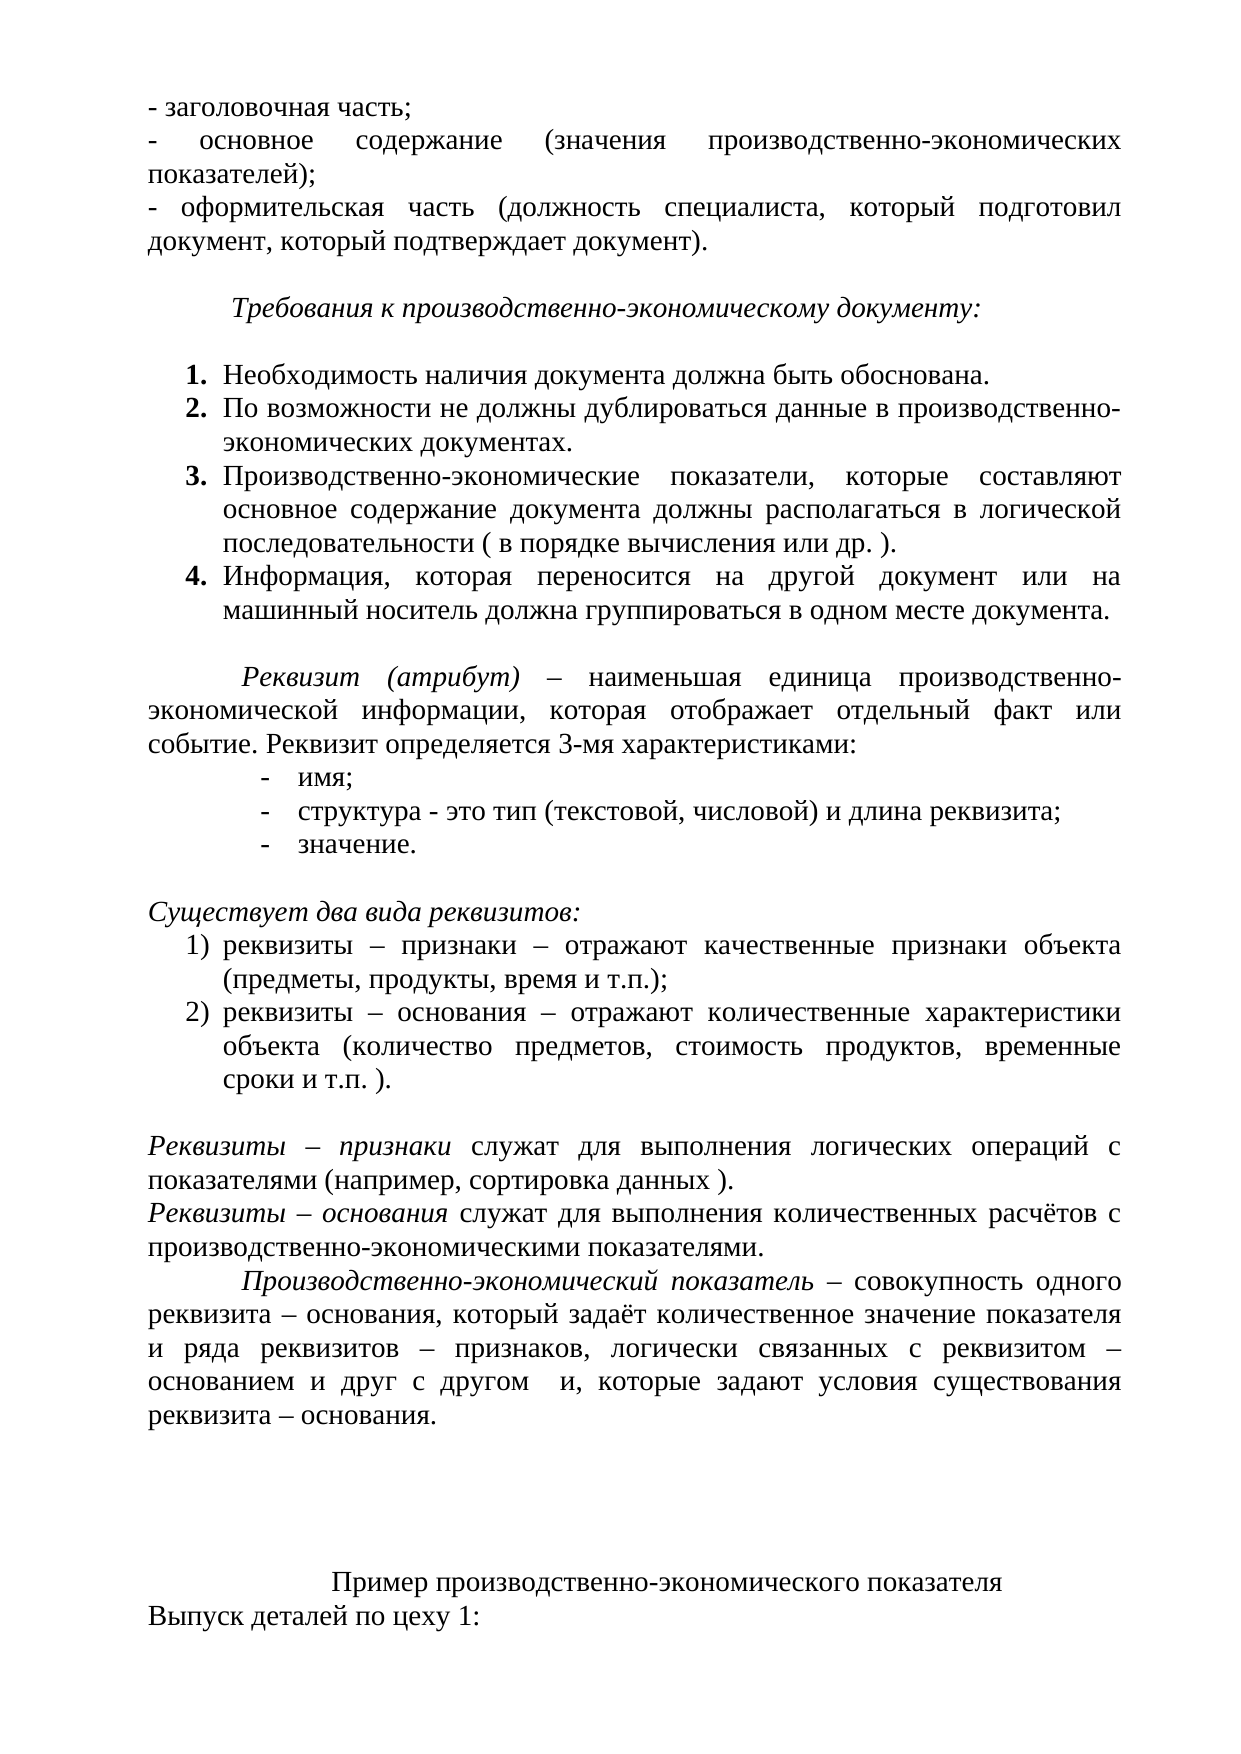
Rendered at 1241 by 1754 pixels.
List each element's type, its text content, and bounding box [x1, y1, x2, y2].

text - основное содержание (значения производственно-экономических показателей); [148, 122, 1122, 189]
text - заголовочная часть; [148, 89, 1122, 122]
list По возможности не должны дублироваться данные в производственно-экономических документах. [185, 391, 1122, 458]
list реквизиты – признаки – отражают качественные признаки объекта (предметы, продукты, время и т.п.); [185, 927, 1122, 994]
list значение. [260, 827, 1122, 860]
text Производственно-экономический показатель – совокупность одного реквизита – основания, который задаёт количественное значение показателя и ряда реквизитов – признаков, логически связанных с реквизитом – основанием и друг с другом и, которые задают условия существования реквизита – основания. [148, 1263, 1122, 1430]
list имя; [260, 759, 1122, 793]
text Реквизиты – основания служат для выполнения количественных расчётов с производственно-экономическими показателями. [148, 1196, 1122, 1263]
text Пример производственно-экономического показателя [148, 1564, 1122, 1598]
text Требования к производственно-экономическому документу: [148, 290, 1122, 323]
text Существует два вида реквизитов: [148, 894, 1122, 927]
list реквизиты – основания – отражают количественные характеристики объекта (количество предметов, стоимость продуктов, временные сроки и т.п. ). [185, 994, 1122, 1095]
list Информация, которая переносится на другой документ или на машинный носитель должна группироваться в одном месте документа. [185, 558, 1122, 625]
text - оформительская часть (должность специалиста, который подготовил документ, который подтверждает документ). [148, 189, 1122, 256]
list Необходимость наличия документа должна быть обоснована. [185, 357, 1122, 391]
text Реквизит (атрибут) – наименьшая единица производственно-экономической информации, которая отображает отдельный факт или событие. Реквизит определяется 3-мя характеристиками: [148, 659, 1122, 759]
text Выпуск деталей по цеху 1: [148, 1598, 1122, 1632]
list Производственно-экономические показатели, которые составляют основное содержание документа должны располагаться в логической последовательности ( в порядке вычисления или др. ). [185, 458, 1122, 558]
text Реквизиты – признаки служат для выполнения логических операций с показателями (например, сортировка данных ). [148, 1128, 1122, 1196]
list структура - это тип (текстовой, числовой) и длина реквизита; [260, 793, 1122, 827]
